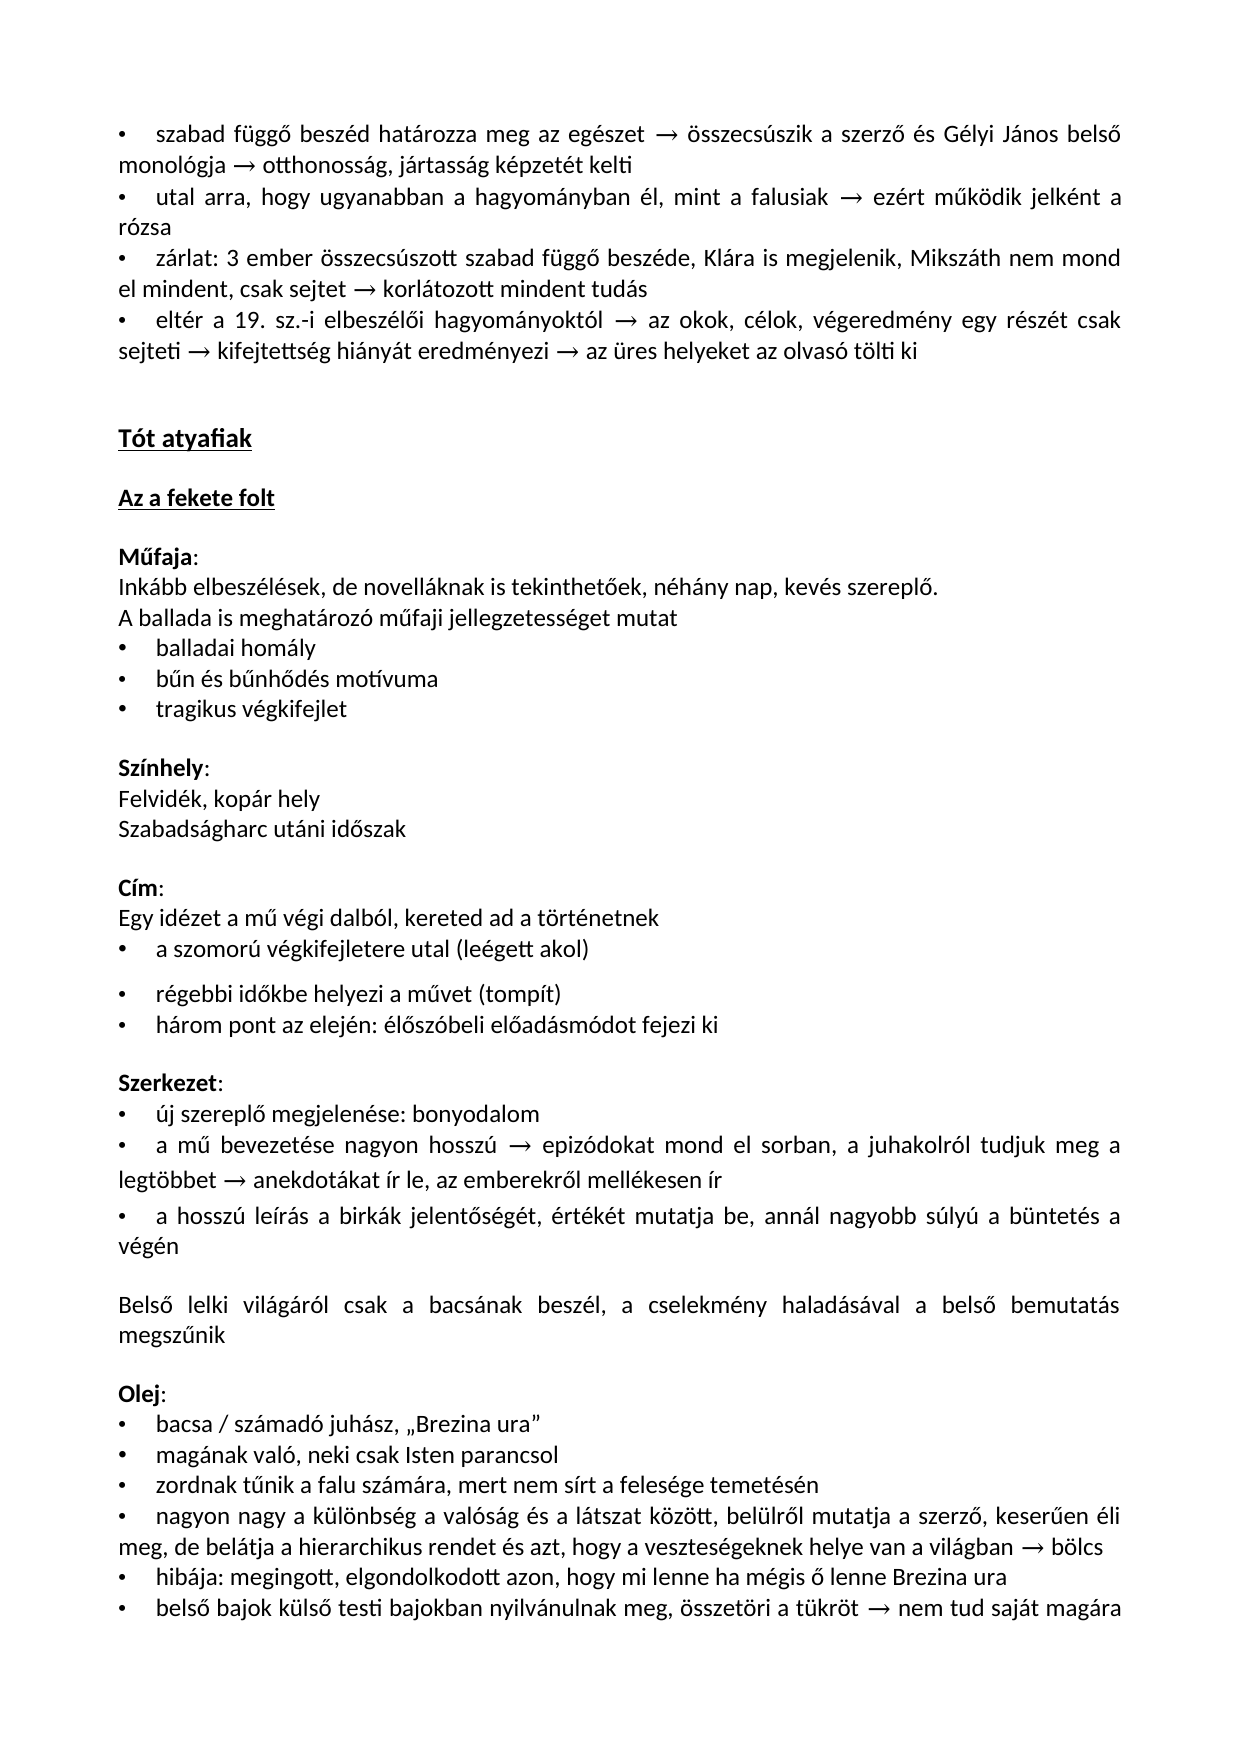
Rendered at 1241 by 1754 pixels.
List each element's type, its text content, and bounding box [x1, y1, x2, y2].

text Egy idézet a mű végi dalból, kereted ad a történetnek [118, 902, 1122, 933]
text Műfaja: [118, 541, 1122, 572]
list bűn és bűnhődés motívuma [81, 663, 1122, 694]
list régebbi időkbe helyezi a művet (tompít) [81, 978, 1122, 1009]
text Tót atyafiak [118, 421, 1122, 454]
text A ballada is meghatározó műfaji jellegzetességet mutat [118, 602, 1122, 633]
list a hosszú leírás a birkák jelentőségét, értékét mutatja be, annál nagyobb súlyú a büntetés a végén [81, 1200, 1122, 1261]
list nagyon nagy a különbség a valóság és a látszat között, belülről mutatja a szerző, keserűen éli meg, de belátja a hierarchikus rendet és azt, hogy a veszteségeknek helye van a világban → bölcs [81, 1500, 1122, 1562]
list hibája: megingott, elgondolkodott azon, hogy mi lenne ha mégis ő lenne Brezina ura [81, 1562, 1122, 1592]
list zordnak tűnik a falu számára, mert nem sírt a felesége temetésén [81, 1469, 1122, 1500]
list eltér a 19. sz.-i elbeszélői hagyományoktól → az okok, célok, végeredmény egy részét csak sejteti → kifejtettség hiányát eredményezi → az üres helyeket az olvasó tölti ki [81, 303, 1122, 365]
text Szabadságharc utáni időszak [118, 813, 1122, 844]
list utal arra, hogy ugyanabban a hagyományban él, mint a falusiak → ezért működik jelként a rózsa [81, 180, 1122, 242]
list új szereplő megjelenése: bonyodalom [81, 1098, 1122, 1129]
list három pont az elején: élőszóbeli előadásmódot fejezi ki [81, 1009, 1122, 1039]
text Szerkezet: [118, 1068, 1122, 1098]
list magának való, neki csak Isten parancsol [81, 1439, 1122, 1469]
text Belső lelki világáról csak a bacsának beszél, a cselekmény haladásával a belső bemutatás megszűnik [118, 1289, 1122, 1350]
text Cím: [118, 872, 1122, 902]
text Az a fekete folt [118, 482, 1122, 513]
text Színhely: [118, 752, 1122, 783]
list bacsa / számadó juhász, „Brezina ura” [81, 1408, 1122, 1439]
text Inkább elbeszélések, de novelláknak is tekinthetőek, néhány nap, kevés szereplő. [118, 572, 1122, 602]
list a szomorú végkifejletere utal (leégett akol) [81, 933, 1122, 963]
text Felvidék, kopár hely [118, 783, 1122, 813]
list tragikus végkifejlet [81, 694, 1122, 724]
list balladai homály [81, 633, 1122, 663]
text Olej: [118, 1378, 1122, 1408]
list zárlat: 3 ember összecsúszott szabad függő beszéde, Klára is megjelenik, Mikszáth nem mond el mindent, csak sejtet → korlátozott mindent tudás [81, 242, 1122, 303]
list a mű bevezetése nagyon hosszú → epizódokat mond el sorban, a juhakolról tudjuk meg a legtöbbet → anekdotákat ír le, az emberekről mellékesen ír [81, 1129, 1122, 1195]
list szabad függő beszéd határozza meg az egészet → összecsúszik a szerző és Gélyi János belső monológja → otthonosság, jártasság képzetét kelti [81, 118, 1122, 180]
list belső bajok külső testi bajokban nyilvánulnak meg, összetöri a tükröt → nem tud saját magára [81, 1592, 1122, 1623]
